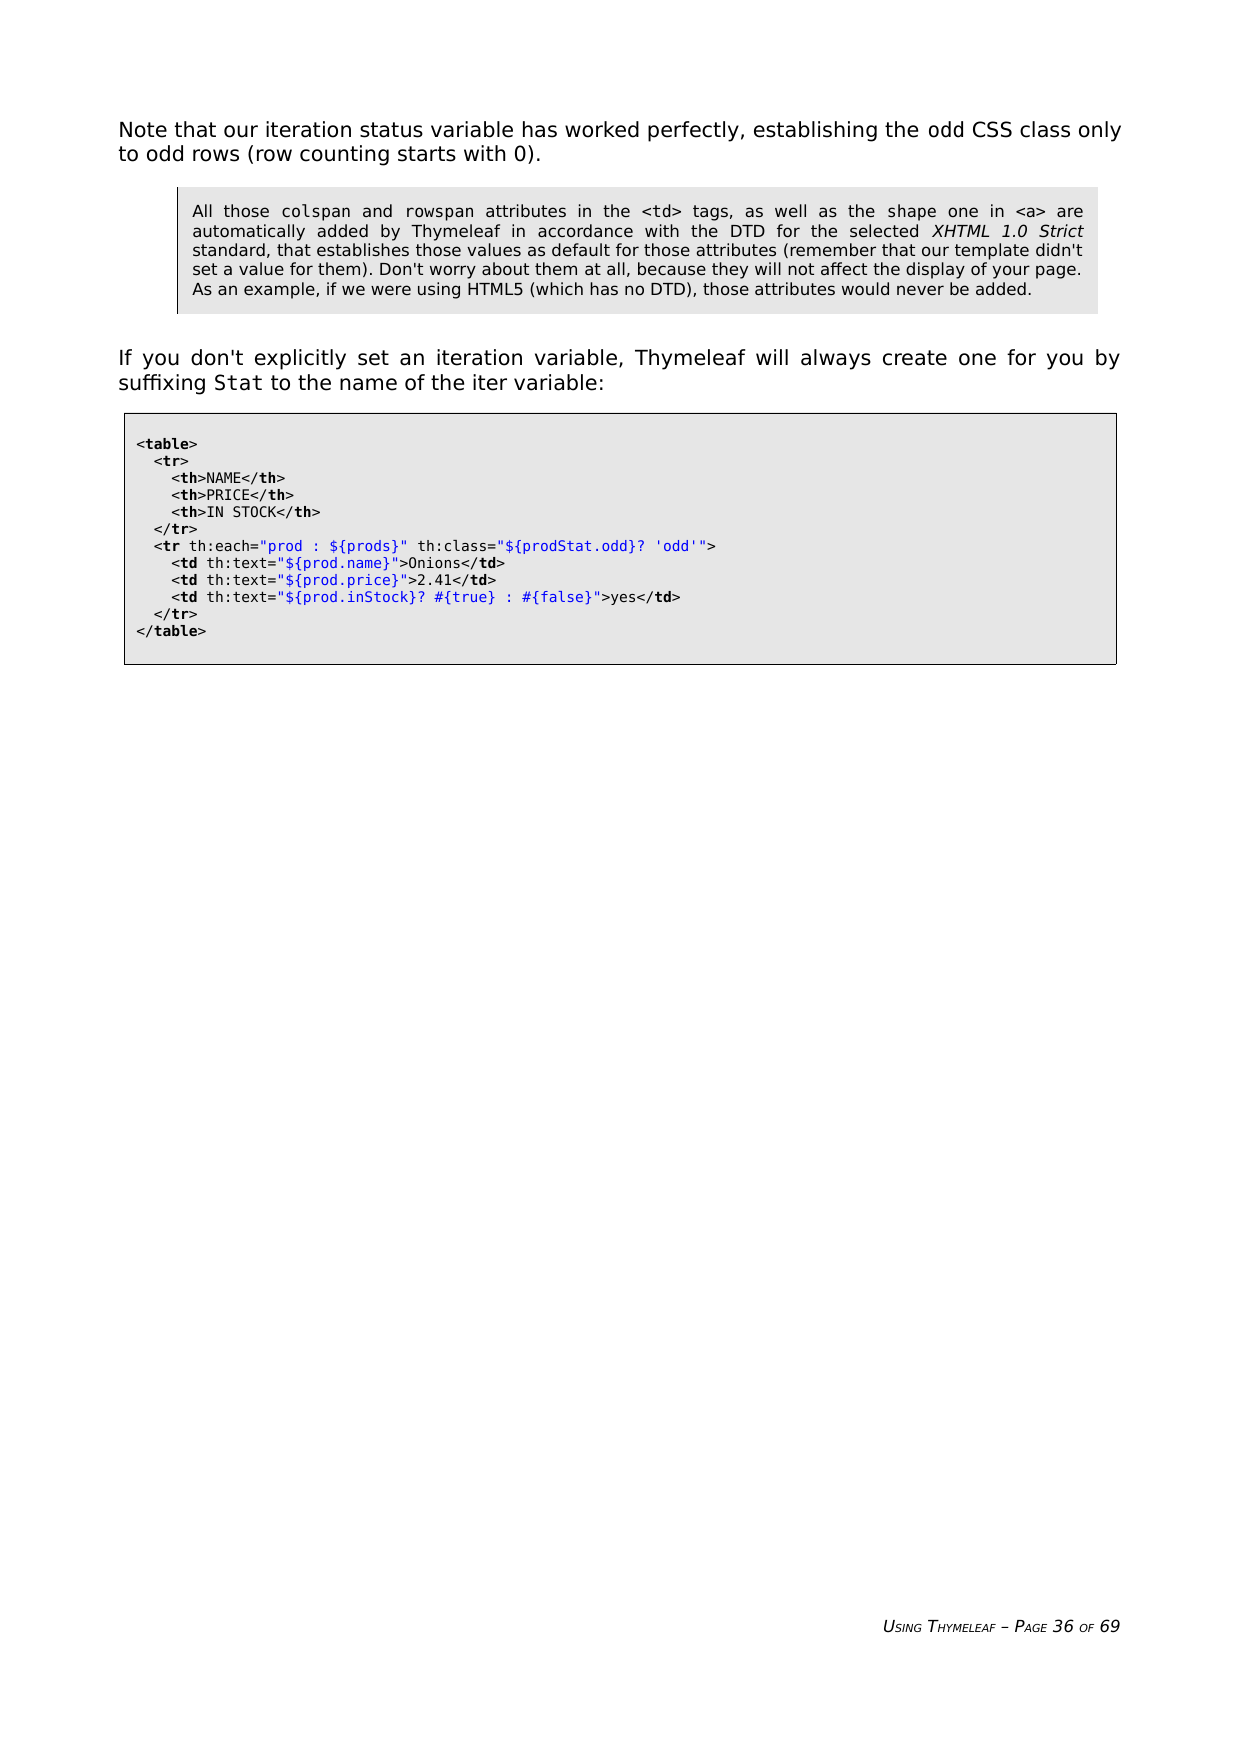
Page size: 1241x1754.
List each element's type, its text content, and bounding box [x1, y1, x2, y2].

text <table> <tr> <th>NAME</th> <th>PRICE</th> <th>IN STOCK</th> </tr> <tr th:each="prod : ${prods}" th:class="${prodStat.odd}? 'odd'"> <td th:text="${prod.name}">Onions</td> <td th:text="${prod.price}">2.41</td> <td th:text="${prod.inStock}? #{true} : #{false}">yes</td> </tr> </table> [125, 414, 1116, 664]
text Note that our iteration status variable has worked perfectly, establishing the odd CSS class only to odd rows (row counting starts with 0). [118, 118, 1122, 167]
text If you don't explicitly set an iteration variable, Thymeleaf will always create one for you by suffixing Stat to the name of the iter variable: [118, 346, 1122, 395]
text All those colspan and rowspan attributes in the <td> tags, as well as the shape one in <a> are automatically added by Thymeleaf in accordance with the DTD for the selected XHTML 1.0 Strict standard, that establishes those values as default for those attributes (remember that our template didn't set a value for them). Don't worry about them at all, because they will not affect the display of your page. As an example, if we were using HTML5 (which has no DTD), those attributes would never be added. [178, 187, 1098, 314]
